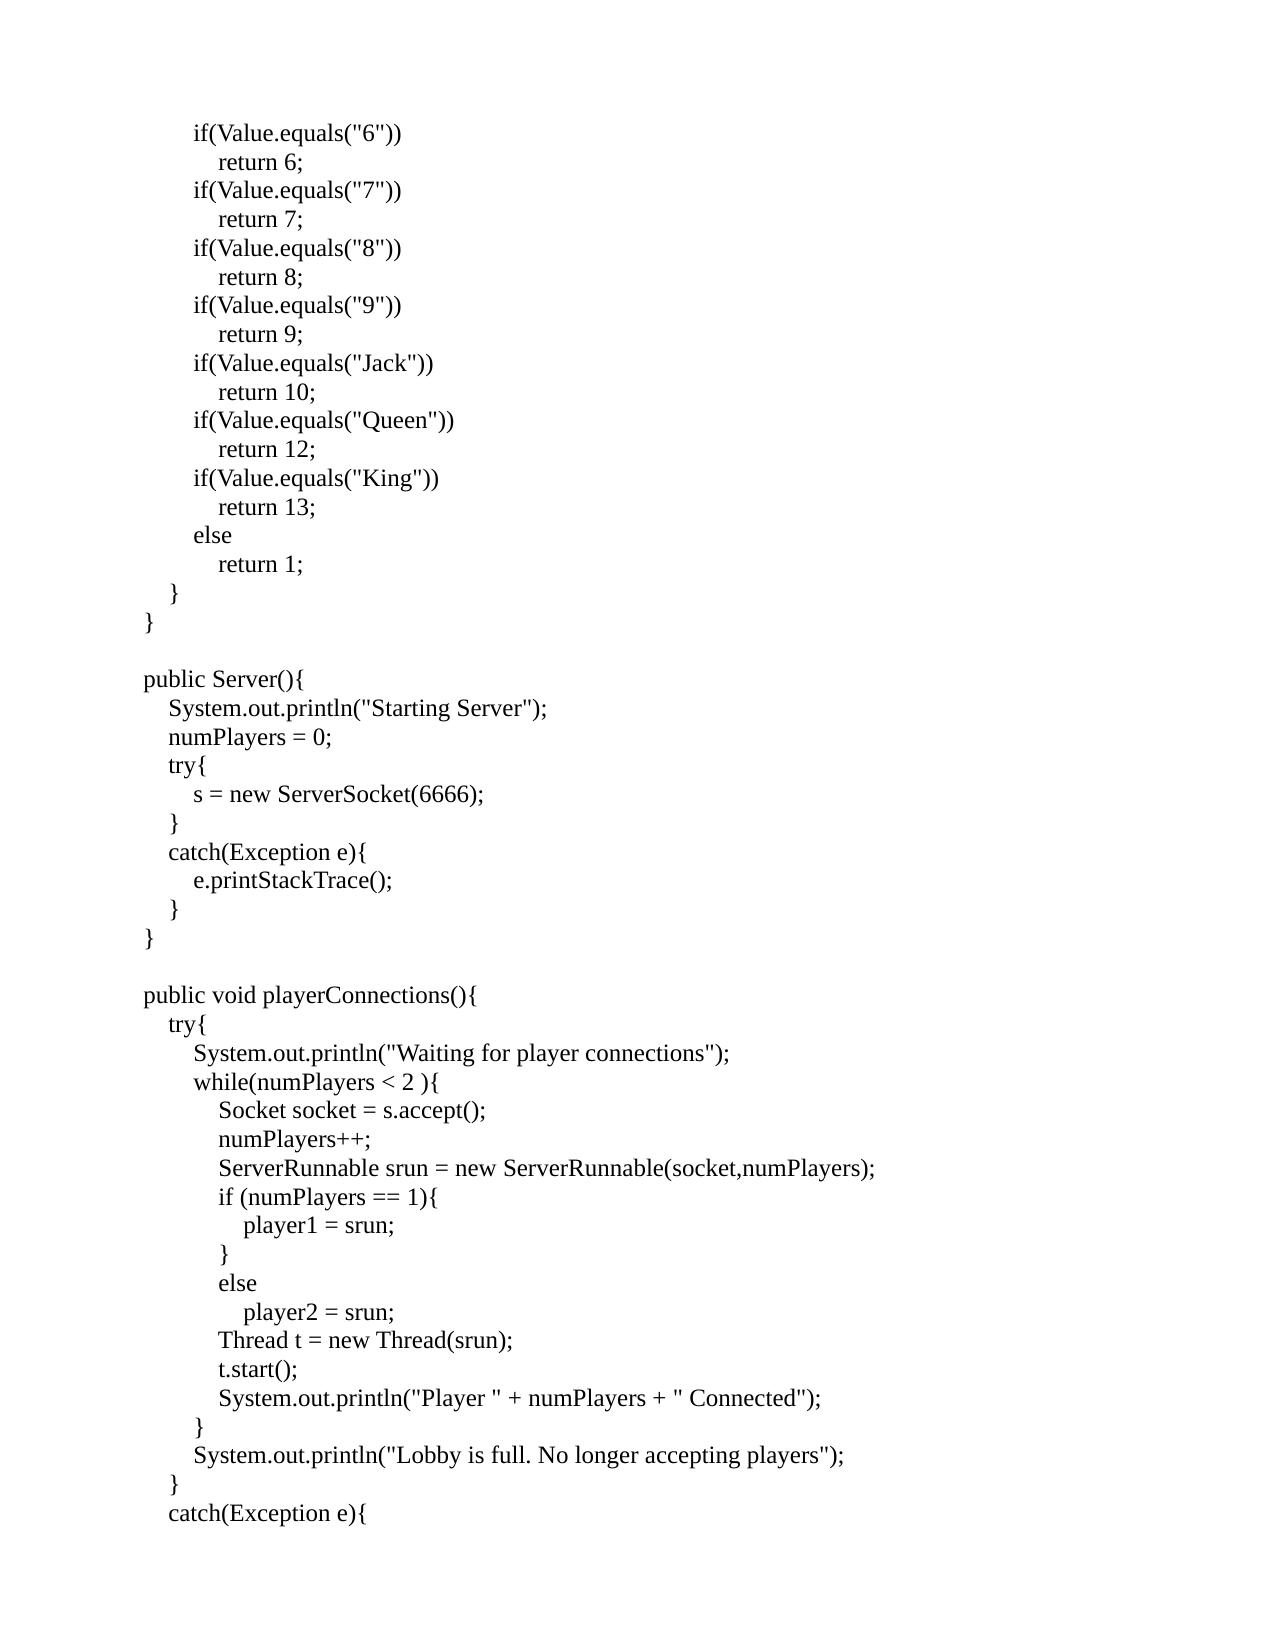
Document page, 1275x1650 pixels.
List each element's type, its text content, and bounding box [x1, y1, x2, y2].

text if(Value.equals("8")) [118, 233, 1157, 262]
text } [118, 1469, 1157, 1498]
text if(Value.equals("7")) [118, 176, 1157, 204]
text return 6; [118, 147, 1157, 176]
text if(Value.equals("King")) [118, 463, 1157, 492]
text t.start(); [118, 1354, 1157, 1383]
text catch(Exception e){ [118, 837, 1157, 866]
text } [118, 607, 1157, 636]
text Thread t = new Thread(srun); [118, 1326, 1157, 1354]
text else [118, 521, 1157, 549]
text else [118, 1268, 1157, 1297]
text numPlayers++; [118, 1124, 1157, 1153]
text return 1; [118, 549, 1157, 578]
text return 7; [118, 204, 1157, 233]
text if(Value.equals("Jack")) [118, 348, 1157, 377]
text return 8; [118, 262, 1157, 291]
text System.out.println("Player " + numPlayers + " Connected"); [118, 1383, 1157, 1412]
text } [118, 923, 1157, 952]
text } [118, 1412, 1157, 1441]
text System.out.println("Starting Server"); [118, 693, 1157, 722]
text public Server(){ [118, 664, 1157, 693]
text public void playerConnections(){ [118, 981, 1157, 1009]
text catch(Exception e){ [118, 1498, 1157, 1527]
text System.out.println("Lobby is full. No longer accepting players"); [118, 1441, 1157, 1469]
text return 10; [118, 377, 1157, 406]
text s = new ServerSocket(6666); [118, 779, 1157, 808]
text if(Value.equals("6")) [118, 118, 1157, 147]
text numPlayers = 0; [118, 722, 1157, 751]
text } [118, 808, 1157, 837]
text Socket socket = s.accept(); [118, 1096, 1157, 1124]
text return 12; [118, 434, 1157, 463]
text player1 = srun; [118, 1211, 1157, 1239]
text } [118, 894, 1157, 923]
text if (numPlayers == 1){ [118, 1182, 1157, 1211]
text if(Value.equals("9")) [118, 291, 1157, 319]
text while(numPlayers < 2 ){ [118, 1067, 1157, 1096]
text player2 = srun; [118, 1297, 1157, 1326]
text if(Value.equals("Queen")) [118, 406, 1157, 434]
text try{ [118, 751, 1157, 779]
text return 9; [118, 319, 1157, 348]
text try{ [118, 1009, 1157, 1038]
text return 13; [118, 492, 1157, 521]
text System.out.println("Waiting for player connections"); [118, 1038, 1157, 1067]
text e.printStackTrace(); [118, 866, 1157, 894]
text ServerRunnable srun = new ServerRunnable(socket,numPlayers); [118, 1153, 1157, 1182]
text } [118, 1239, 1157, 1268]
text } [118, 578, 1157, 607]
